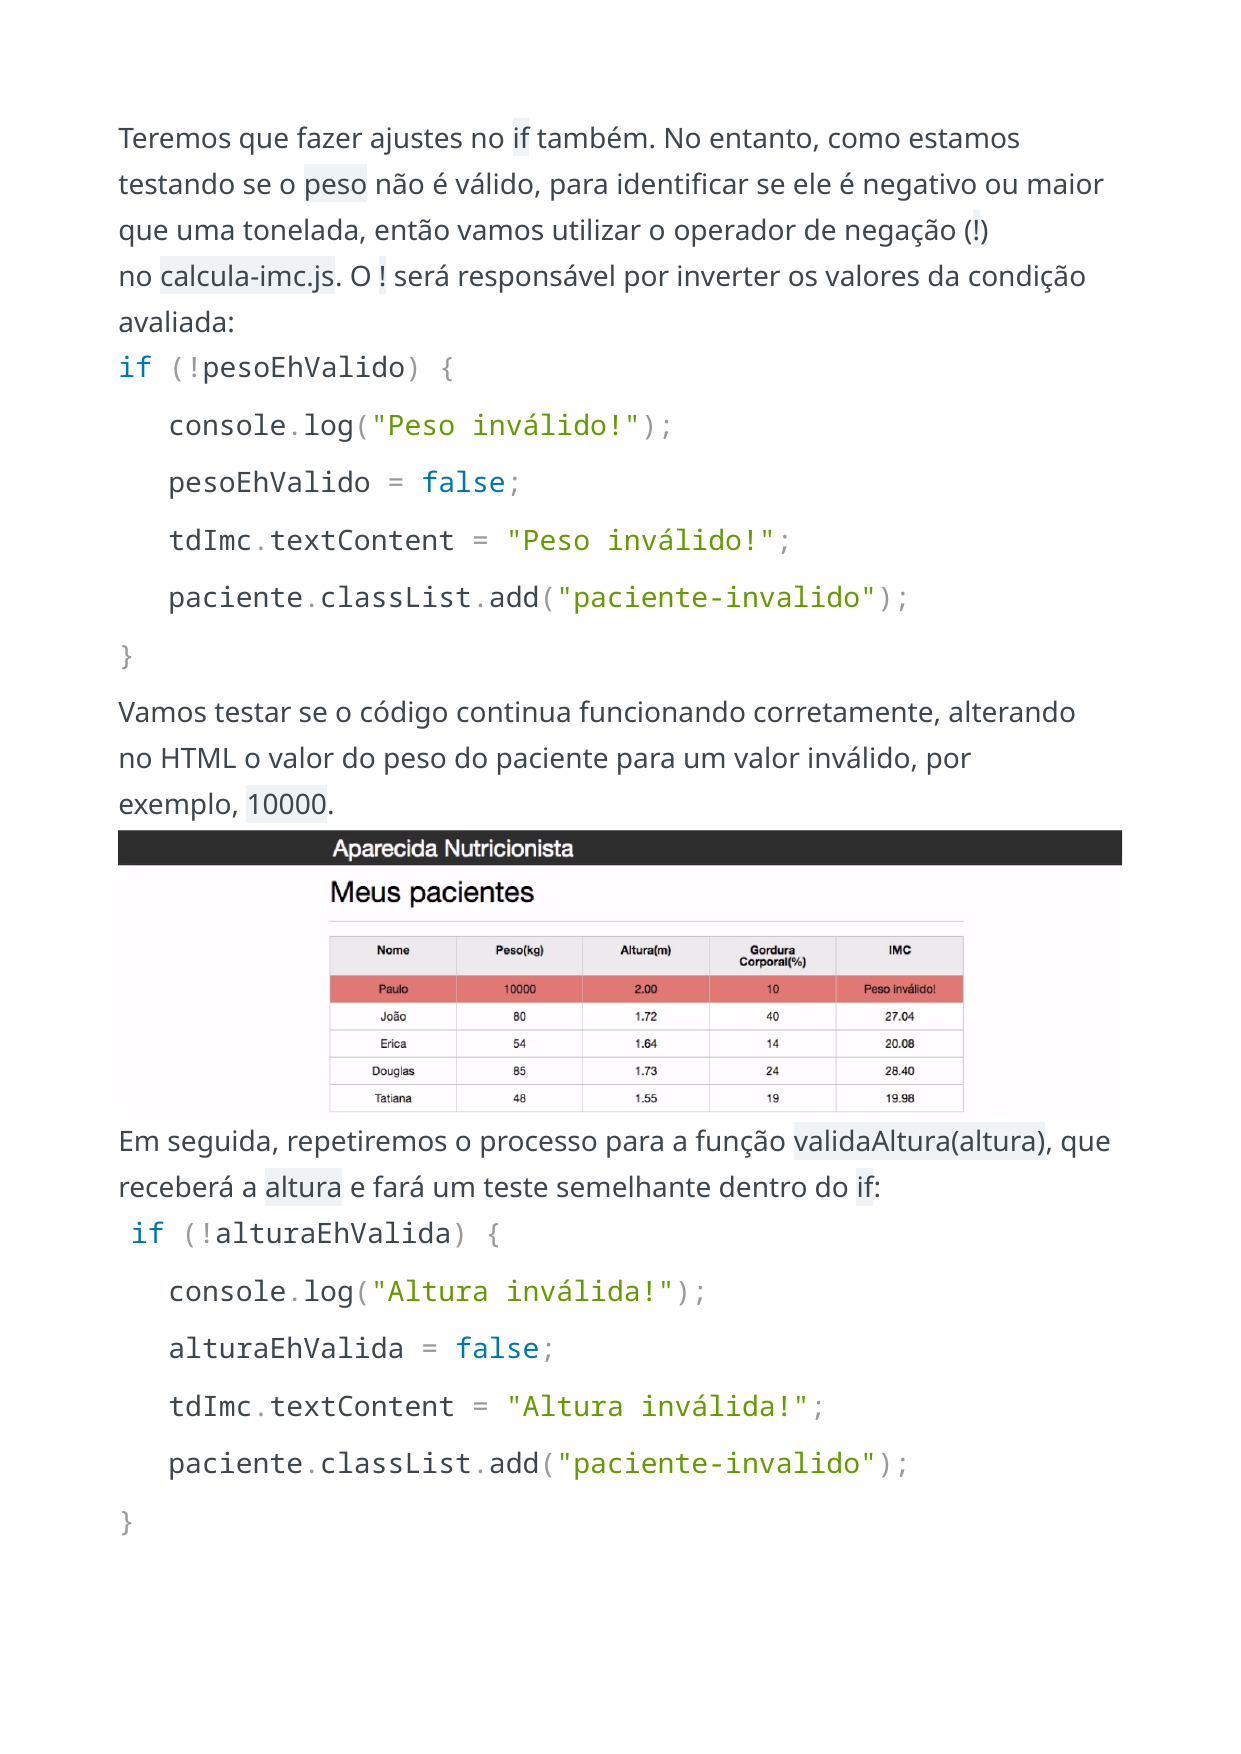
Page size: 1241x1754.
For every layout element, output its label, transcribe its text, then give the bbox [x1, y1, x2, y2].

text tdImc.textContent = "Altura inválida!"; [118, 1386, 1122, 1424]
picture [118, 830, 1123, 1115]
text pesoEhValido = false; [118, 463, 1122, 501]
text paciente.classList.add("paciente-invalido"); [118, 1444, 1122, 1482]
text tdImc.textContent = "Peso inválido!"; [118, 520, 1122, 559]
text Teremos que fazer ajustes no if também. No entanto, como estamos testando se o peso não é válido, para identificar se ele é negativo ou maior que uma tonelada, então vamos utilizar o operador de negação (!) no calcula-imc.js. O ! será responsável por inverter os valores da condição avaliada: [118, 118, 1122, 340]
text } [118, 1501, 1122, 1539]
text console.log("Altura inválida!"); [118, 1271, 1122, 1309]
text Vamos testar se o código continua funcionando corretamente, alterando no HTML o valor do peso do paciente para um valor inválido, por exemplo, 10000. [118, 693, 1122, 823]
text } [118, 635, 1122, 674]
text console.log("Peso inválido!"); [118, 405, 1122, 444]
text paciente.classList.add("paciente-invalido"); [118, 578, 1122, 616]
text if (!alturaEhValida) { [118, 1214, 1122, 1252]
text Em seguida, repetiremos o processo para a função validaAltura(altura), que receberá a altura e fará um teste semelhante dentro do if: [118, 1115, 1122, 1206]
text if (!pesoEhValido) { [118, 348, 1122, 386]
text alturaEhValida = false; [118, 1329, 1122, 1367]
